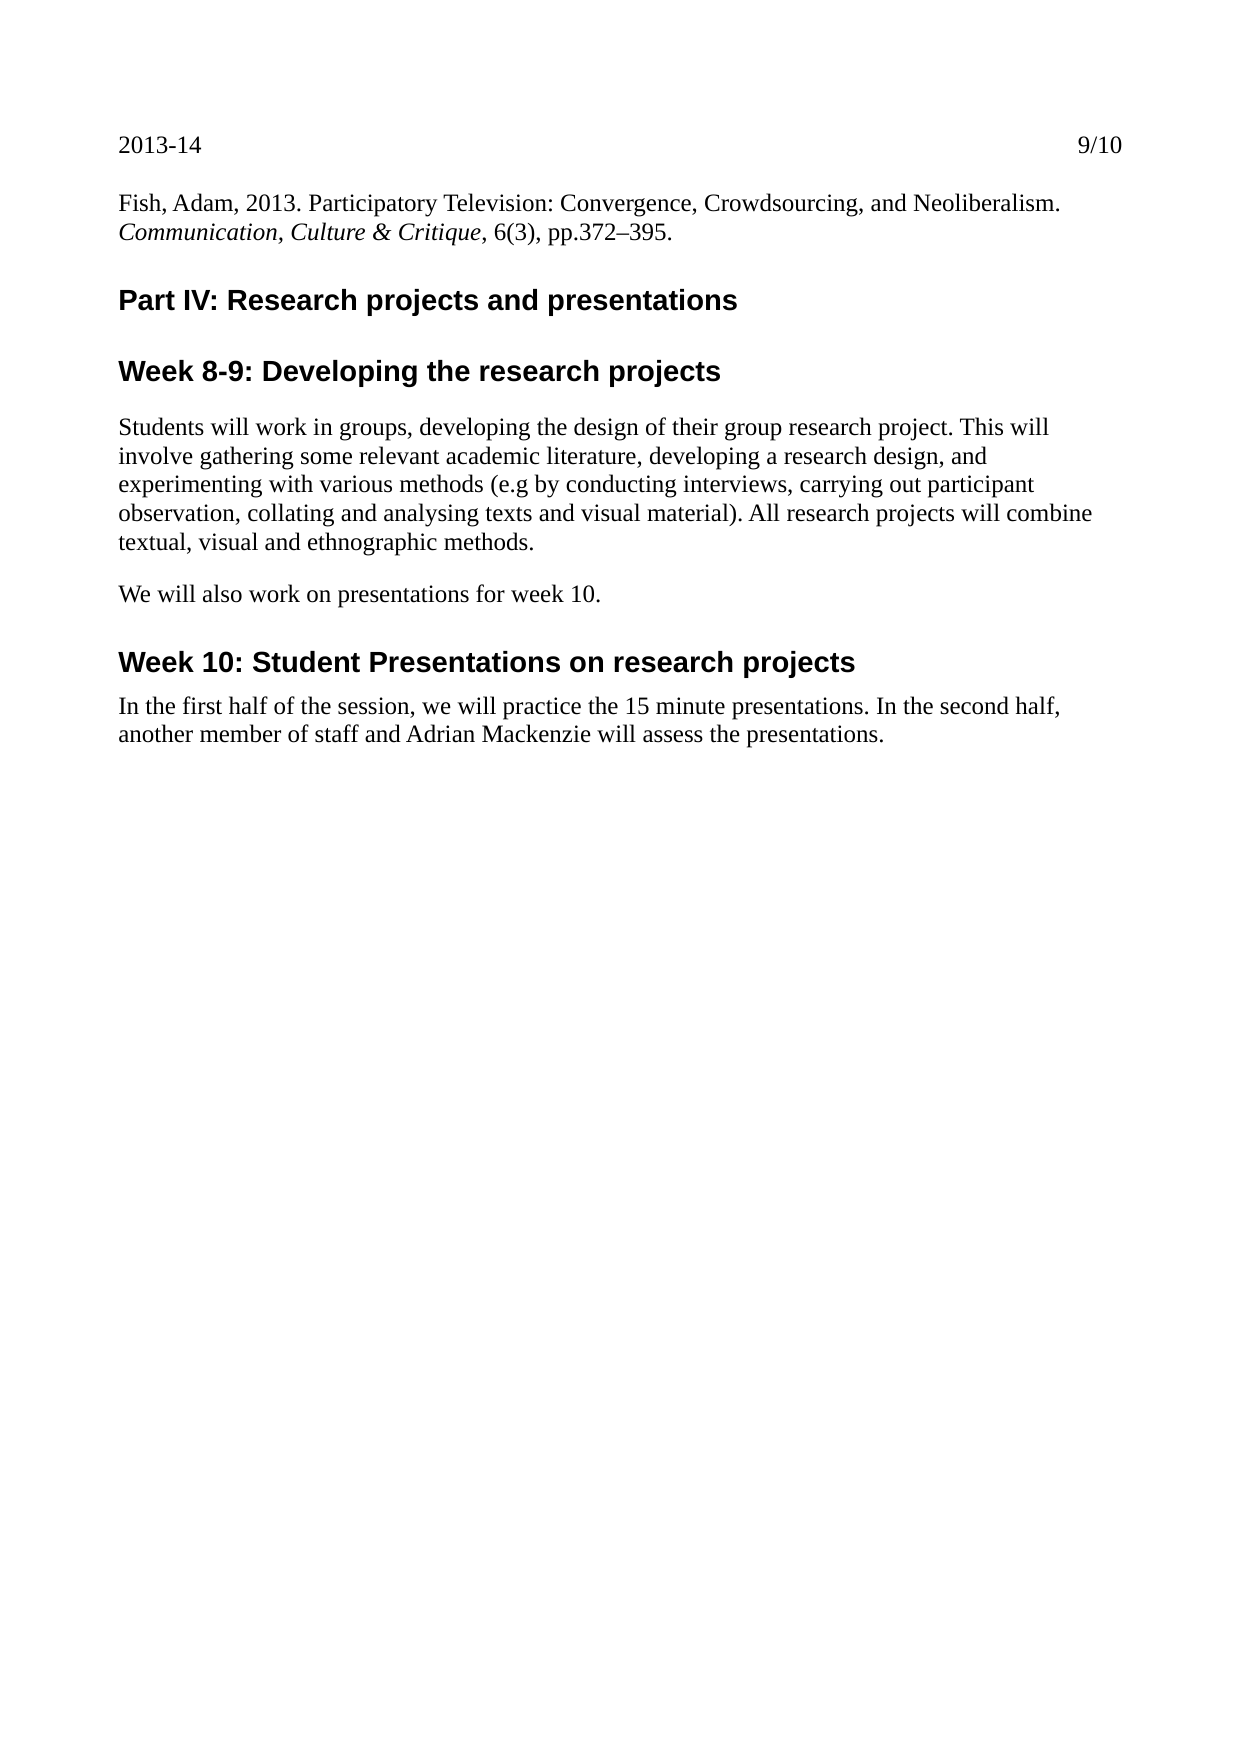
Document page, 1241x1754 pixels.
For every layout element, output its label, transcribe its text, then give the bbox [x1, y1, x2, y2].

subtitle Week 10: Student Presentations on research projects [118, 645, 1122, 678]
text Students will work in groups, developing the design of their group research project. This will involve gathering some relevant academic literature, developing a research design, and experimenting with various methods (e.g by conducting interviews, carrying out participant observation, collating and analysing texts and visual material). All research projects will combine textual, visual and ethnographic methods. [118, 412, 1122, 556]
text We will also work on presentations for week 10. [118, 579, 1122, 608]
text Fish, Adam, 2013. Participatory Television: Convergence, Crowdsourcing, and Neoliberalism. Communication, Culture & Critique, 6(3), pp.372–395. [118, 188, 1122, 246]
text In the first half of the session, we will practice the 15 minute presentations. In the second half, another member of staff and Adrian Mackenzie will assess the presentations. [118, 691, 1122, 748]
subtitle Part IV: Research projects and presentations [118, 283, 1122, 317]
subtitle Week 8-9: Developing the research projects [118, 354, 1122, 388]
